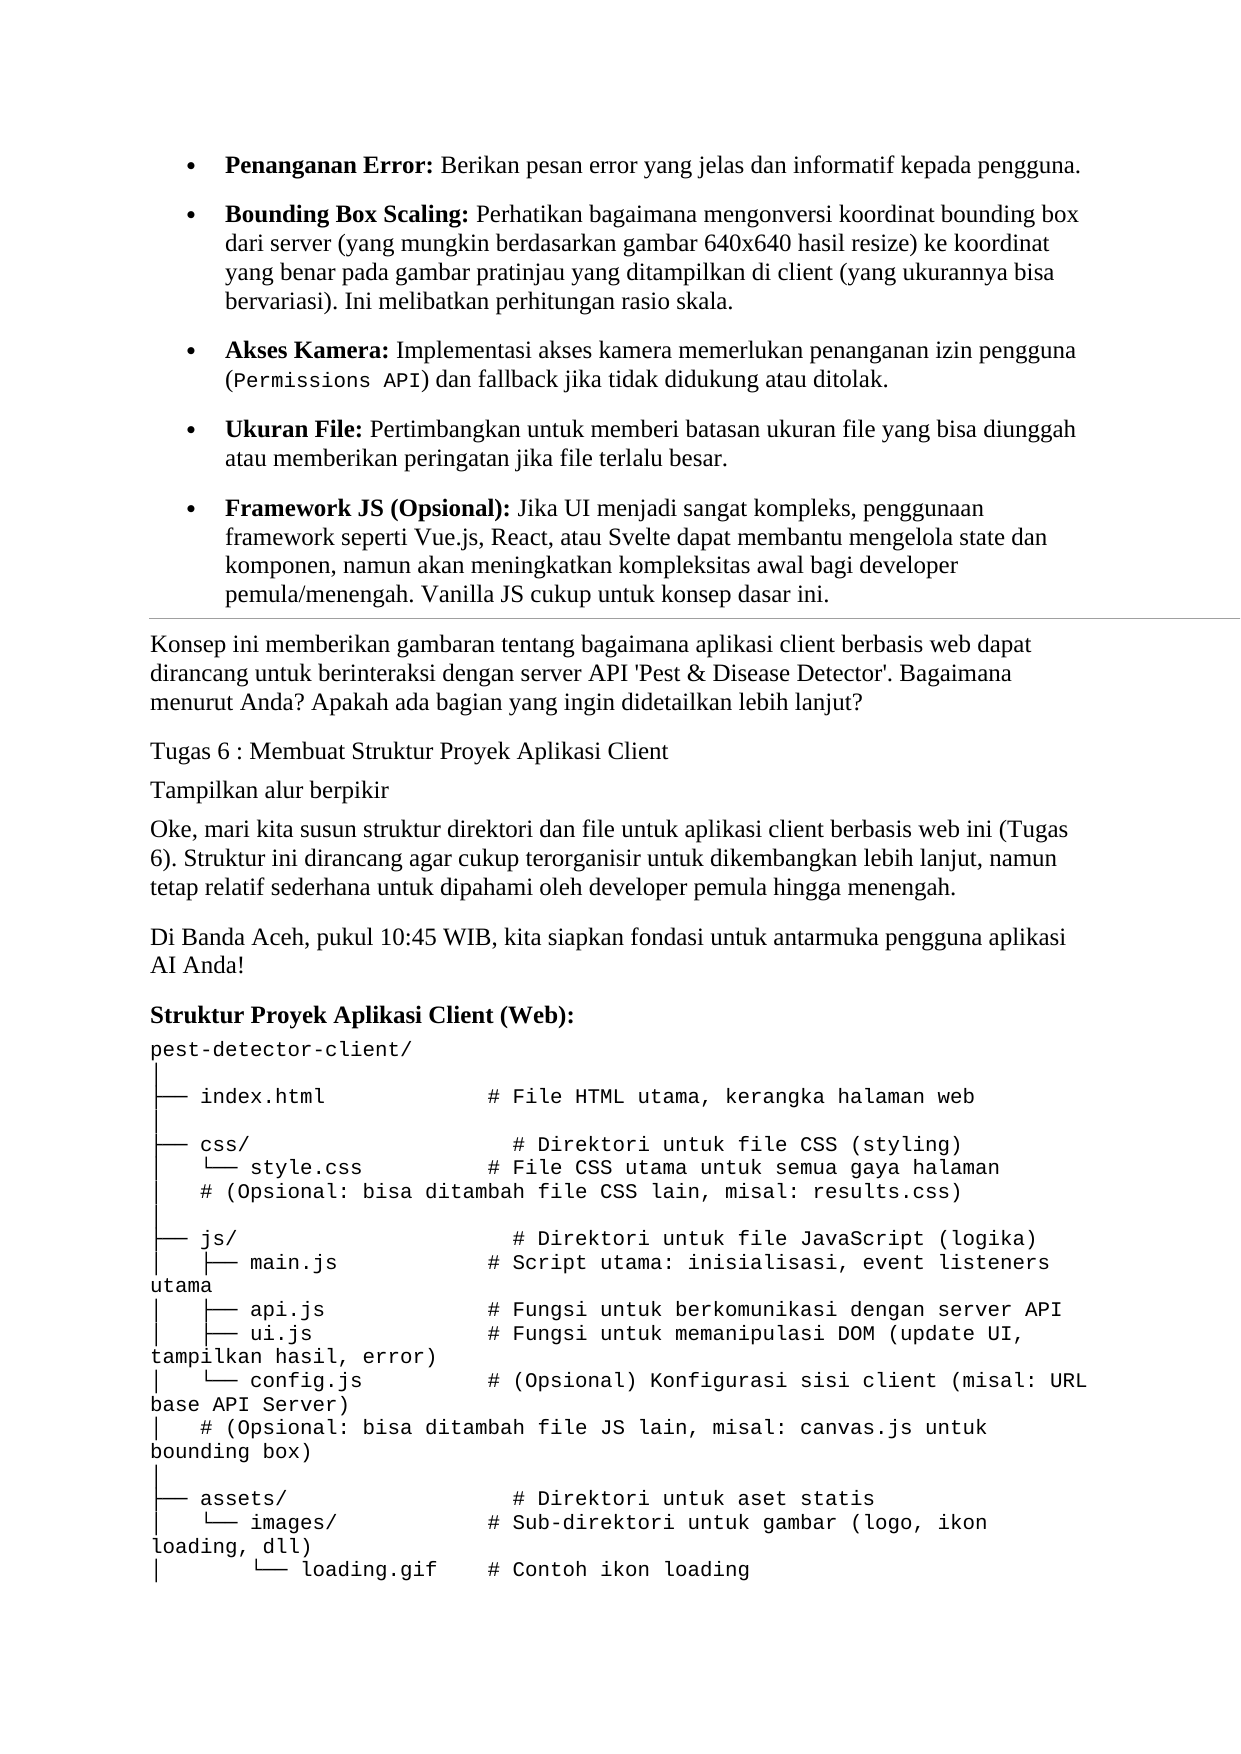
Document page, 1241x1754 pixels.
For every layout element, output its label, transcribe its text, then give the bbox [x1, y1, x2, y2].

text │ ├── main.js # Script utama: inisialisasi, event listeners utama [150, 1252, 1090, 1299]
list Bounding Box Scaling: Perhatikan bagaimana mengonversi koordinat bounding box dari server (yang mungkin berdasarkan gambar 640x640 hasil resize) ke koordinat yang benar pada gambar pratinjau yang ditampilkan di client (yang ukurannya bisa bervariasi). Ini melibatkan perhitungan rasio skala. [187, 199, 1090, 314]
text Konsep ini memberikan gambaran tentang bagaimana aplikasi client berbasis web dapat dirancang untuk berinteraksi dengan server API 'Pest & Disease Detector'. Bagaimana menurut Anda? Apakah ada bagian yang ingin didetailkan lebih lanjut? [150, 629, 1090, 715]
text │ [150, 1063, 156, 1086]
text │ # (Opsional: bisa ditambah file CSS lain, misal: results.css) [157, 1181, 1090, 1204]
text │ [150, 1465, 156, 1488]
text │ └── style.css # File CSS utama untuk semua gaya halaman [150, 1157, 1090, 1181]
text ├── assets/ # Direktori untuk aset statis [150, 1488, 1090, 1512]
text ├── css/ # Direktori untuk file CSS (styling) [157, 1134, 1090, 1157]
list Ukuran File: Pertimbangkan untuk memberi batasan ukuran file yang bisa diunggah atau memberikan peringatan jika file terlalu besar. [187, 414, 1090, 472]
list Akses Kamera: Implementasi akses kamera memerlukan penanganan izin pengguna (Permissions API) dan fallback jika tidak didukung atau ditolak. [187, 335, 1090, 394]
text Struktur Proyek Aplikasi Client (Web): [150, 1000, 1090, 1029]
text Tugas 6 : Membuat Struktur Proyek Aplikasi Client [150, 736, 1090, 765]
text Di Banda Aceh, pukul 10:45 WIB, kita siapkan fondasi untuk antarmuka pengguna aplikasi AI Anda! [150, 922, 1090, 979]
text ├── js/ # Direktori untuk file JavaScript (logika) [150, 1228, 1090, 1252]
text │ └── loading.gif # Contoh ikon loading [150, 1559, 1090, 1583]
text │ [150, 1204, 1090, 1228]
text │ [150, 1110, 1090, 1134]
list Framework JS (Opsional): Jika UI menjadi sangat kompleks, penggunaan framework seperti Vue.js, React, atau Svelte dapat membantu mengelola state dan komponen, namun akan meningkatkan kompleksitas awal bagi developer pemula/menengah. Vanilla JS cukup untuk konsep dasar ini. [187, 493, 1090, 608]
text Oke, mari kita susun struktur direktori dan file untuk aplikasi client berbasis web ini (Tugas 6). Struktur ini dirancang agar cukup terorganisir untuk dikembangkan lebih lanjut, namun tetap relatif sederhana untuk dipahami oleh developer pemula hingga menengah. [150, 814, 1090, 901]
text │ [157, 1465, 1090, 1488]
text │ ├── api.js # Fungsi untuk berkomunikasi dengan server API [150, 1299, 1090, 1323]
text │ ├── ui.js # Fungsi untuk memanipulasi DOM (update UI, tampilkan hasil, error) [150, 1323, 1090, 1370]
text ├── index.html # File HTML utama, kerangka halaman web [150, 1086, 1090, 1110]
text │ # (Opsional: bisa ditambah file JS lain, misal: canvas.js untuk bounding box) [150, 1417, 1090, 1465]
text │ └── images/ # Sub-direktori untuk gambar (logo, ikon loading, dll) [150, 1512, 1090, 1559]
text pest-detector-client/ [150, 1039, 1090, 1063]
list Penanganan Error: Berikan pesan error yang jelas dan informatif kepada pengguna. [187, 150, 1090, 179]
text │ └── config.js # (Opsional) Konfigurasi sisi client (misal: URL base API Server) [150, 1370, 1090, 1417]
text Tampilkan alur berpikir [150, 775, 1090, 804]
text │ [157, 1063, 1090, 1086]
